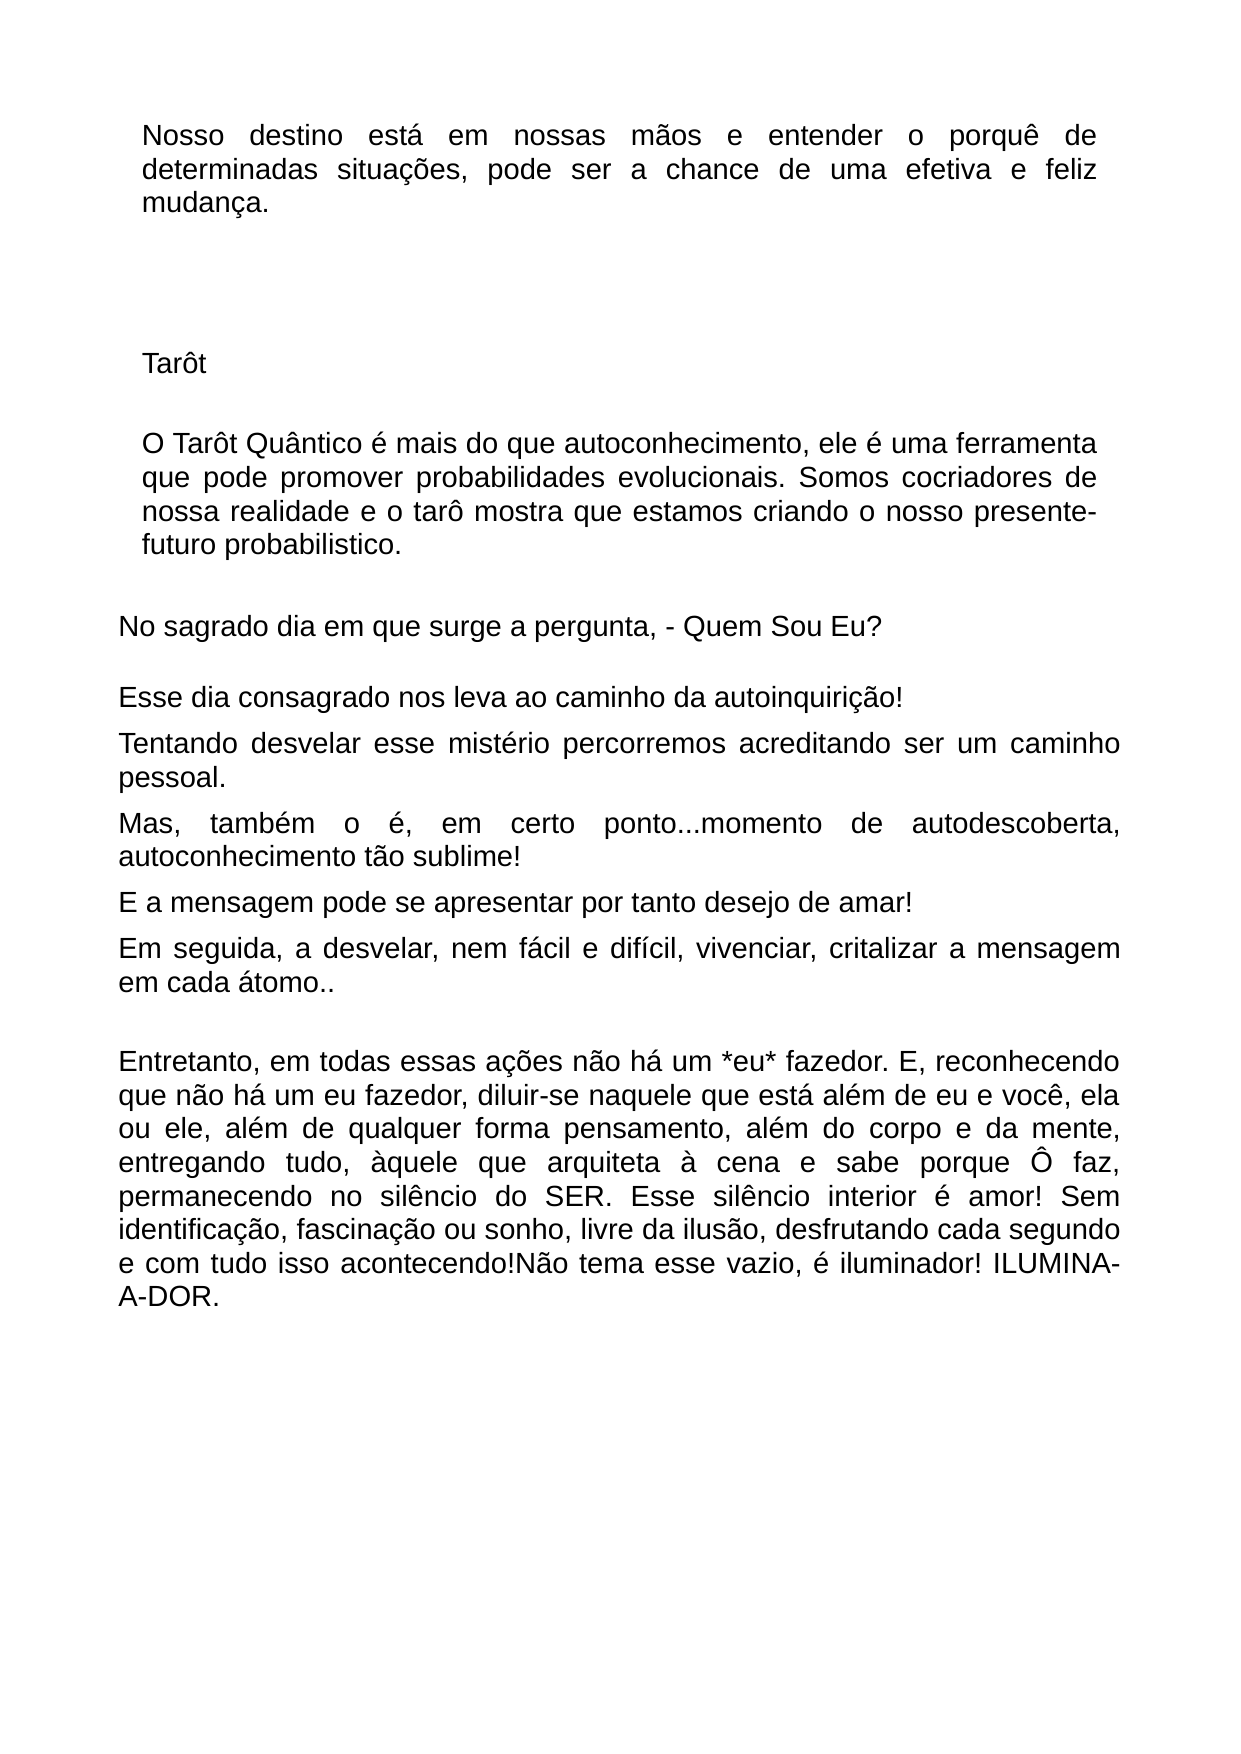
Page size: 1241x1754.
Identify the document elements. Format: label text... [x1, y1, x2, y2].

text Tentando desvelar esse mistério percorremos acreditando ser um caminho pessoal. [118, 726, 1122, 793]
text Entretanto, em todas essas ações não há um *eu* fazedor. E, reconhecendo que não há um eu fazedor, diluir-se naquele que está além de eu e você, ela ou ele, além de qualquer forma pensamento, além do corpo e da mente, entregando tudo, àquele que arquiteta à cena e sabe porque Ô faz, permanecendo no silêncio do SER. Esse silêncio interior é amor! Sem identificação, fascinação ou sonho, livre da ilusão, desfrutando cada segundo e com tudo isso acontecendo!Não tema esse vazio, é iluminador! ILUMINA-A-DOR. [118, 1044, 1122, 1313]
subtitle No sagrado dia em que surge a pergunta, - Quem Sou Eu? [118, 609, 1122, 643]
text O Tarôt Quântico é mais do que autoconhecimento, ele é uma ferramenta que pode promover probabilidades evolucionais. Somos cocriadores de nossa realidade e o tarô mostra que estamos criando o nosso presente-futuro probabilistico. [142, 426, 1099, 561]
text E a mensagem pode se apresentar por tanto desejo de amar! [118, 885, 1122, 919]
text Tarôt [142, 346, 1099, 379]
subtitle Esse dia consagrado nos leva ao caminho da autoinquirição! [118, 680, 1122, 714]
text Em seguida, a desvelar, nem fácil e difícil, vivenciar, critalizar a mensagem em cada átomo.. [118, 931, 1122, 998]
text Nosso destino está em nossas mãos e entender o porquê de determinadas situações, pode ser a chance de uma efetiva e feliz mudança. [142, 118, 1099, 219]
text Mas, também o é, em certo ponto...momento de autodescoberta, autoconhecimento tão sublime! [118, 806, 1122, 873]
